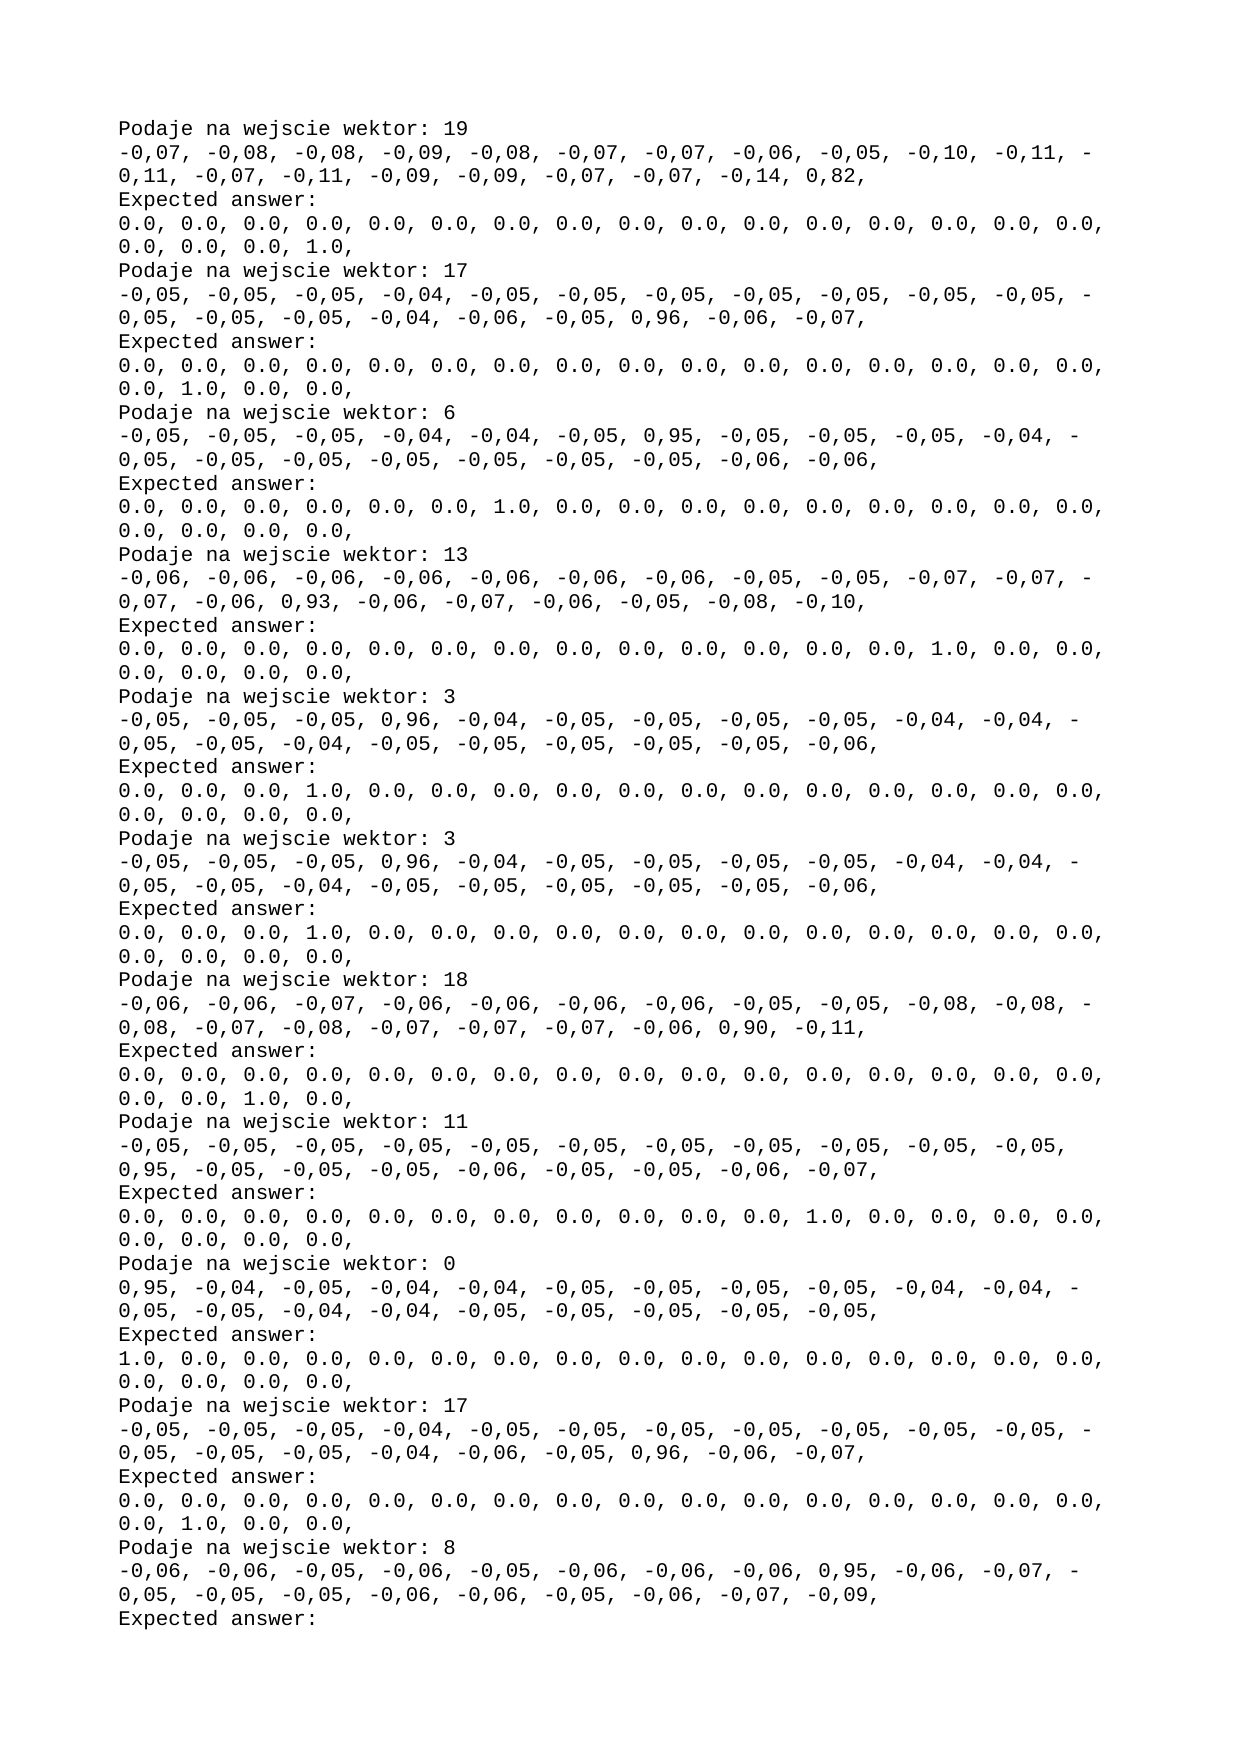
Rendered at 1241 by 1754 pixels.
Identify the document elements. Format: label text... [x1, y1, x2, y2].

text -0,05, -0,05, -0,05, -0,04, -0,04, -0,05, 0,95, -0,05, -0,05, -0,05, -0,04, -0,05, -0,05, -0,05, -0,05, -0,05, -0,05, -0,05, -0,06, -0,06, [118, 426, 1122, 473]
text Podaje na wejscie wektor: 13 [118, 544, 1122, 567]
text Podaje na wejscie wektor: 3 [118, 827, 1122, 851]
text Expected answer: [118, 757, 1122, 780]
text Expected answer: [118, 615, 1122, 638]
text -0,05, -0,05, -0,05, -0,05, -0,05, -0,05, -0,05, -0,05, -0,05, -0,05, -0,05, 0,95, -0,05, -0,05, -0,05, -0,06, -0,05, -0,05, -0,06, -0,07, [118, 1135, 1122, 1182]
text -0,06, -0,06, -0,07, -0,06, -0,06, -0,06, -0,06, -0,05, -0,05, -0,08, -0,08, -0,08, -0,07, -0,08, -0,07, -0,07, -0,07, -0,06, 0,90, -0,11, [118, 993, 1122, 1040]
text 0,95, -0,04, -0,05, -0,04, -0,04, -0,05, -0,05, -0,05, -0,05, -0,04, -0,04, -0,05, -0,05, -0,04, -0,04, -0,05, -0,05, -0,05, -0,05, -0,05, [118, 1277, 1122, 1324]
text Podaje na wejscie wektor: 11 [118, 1111, 1122, 1135]
text 0.0, 0.0, 0.0, 0.0, 0.0, 0.0, 0.0, 0.0, 0.0, 0.0, 0.0, 0.0, 0.0, 0.0, 0.0, 0.0, 0.0, 0.0, 1.0, 0.0, [118, 1064, 1122, 1111]
text Podaje na wejscie wektor: 18 [118, 969, 1122, 993]
text 0.0, 0.0, 0.0, 0.0, 0.0, 0.0, 0.0, 0.0, 0.0, 0.0, 0.0, 0.0, 0.0, 0.0, 0.0, 0.0, 0.0, 1.0, 0.0, 0.0, [118, 1489, 1122, 1537]
text -0,05, -0,05, -0,05, 0,96, -0,04, -0,05, -0,05, -0,05, -0,05, -0,04, -0,04, -0,05, -0,05, -0,04, -0,05, -0,05, -0,05, -0,05, -0,05, -0,06, [118, 851, 1122, 898]
text Expected answer: [118, 1182, 1122, 1206]
text Podaje na wejscie wektor: 6 [118, 402, 1122, 426]
text 0.0, 0.0, 0.0, 0.0, 0.0, 0.0, 0.0, 0.0, 0.0, 0.0, 0.0, 0.0, 0.0, 0.0, 0.0, 0.0, 0.0, 1.0, 0.0, 0.0, [118, 354, 1122, 402]
text 0.0, 0.0, 0.0, 1.0, 0.0, 0.0, 0.0, 0.0, 0.0, 0.0, 0.0, 0.0, 0.0, 0.0, 0.0, 0.0, 0.0, 0.0, 0.0, 0.0, [118, 780, 1122, 827]
text -0,05, -0,05, -0,05, 0,96, -0,04, -0,05, -0,05, -0,05, -0,05, -0,04, -0,04, -0,05, -0,05, -0,04, -0,05, -0,05, -0,05, -0,05, -0,05, -0,06, [118, 709, 1122, 757]
text Podaje na wejscie wektor: 19 [118, 118, 1122, 142]
text Expected answer: [118, 331, 1122, 354]
text 0.0, 0.0, 0.0, 1.0, 0.0, 0.0, 0.0, 0.0, 0.0, 0.0, 0.0, 0.0, 0.0, 0.0, 0.0, 0.0, 0.0, 0.0, 0.0, 0.0, [118, 922, 1122, 969]
text 0.0, 0.0, 0.0, 0.0, 0.0, 0.0, 0.0, 0.0, 0.0, 0.0, 0.0, 1.0, 0.0, 0.0, 0.0, 0.0, 0.0, 0.0, 0.0, 0.0, [118, 1206, 1122, 1253]
text 0.0, 0.0, 0.0, 0.0, 0.0, 0.0, 0.0, 0.0, 0.0, 0.0, 0.0, 0.0, 0.0, 1.0, 0.0, 0.0, 0.0, 0.0, 0.0, 0.0, [118, 638, 1122, 686]
text Expected answer: [118, 189, 1122, 213]
text 0.0, 0.0, 0.0, 0.0, 0.0, 0.0, 0.0, 0.0, 0.0, 0.0, 0.0, 0.0, 0.0, 0.0, 0.0, 0.0, 0.0, 0.0, 0.0, 1.0, [118, 213, 1122, 260]
text Expected answer: [118, 1040, 1122, 1064]
text Podaje na wejscie wektor: 0 [118, 1253, 1122, 1277]
text Expected answer: [118, 1608, 1122, 1631]
text Podaje na wejscie wektor: 3 [118, 686, 1122, 709]
text -0,05, -0,05, -0,05, -0,04, -0,05, -0,05, -0,05, -0,05, -0,05, -0,05, -0,05, -0,05, -0,05, -0,05, -0,04, -0,06, -0,05, 0,96, -0,06, -0,07, [118, 1419, 1122, 1466]
text Expected answer: [118, 1324, 1122, 1348]
text Podaje na wejscie wektor: 17 [118, 260, 1122, 284]
text Podaje na wejscie wektor: 8 [118, 1537, 1122, 1561]
text Expected answer: [118, 898, 1122, 922]
text Podaje na wejscie wektor: 17 [118, 1395, 1122, 1419]
text Expected answer: [118, 473, 1122, 496]
text -0,05, -0,05, -0,05, -0,04, -0,05, -0,05, -0,05, -0,05, -0,05, -0,05, -0,05, -0,05, -0,05, -0,05, -0,04, -0,06, -0,05, 0,96, -0,06, -0,07, [118, 284, 1122, 331]
text 1.0, 0.0, 0.0, 0.0, 0.0, 0.0, 0.0, 0.0, 0.0, 0.0, 0.0, 0.0, 0.0, 0.0, 0.0, 0.0, 0.0, 0.0, 0.0, 0.0, [118, 1348, 1122, 1395]
text Expected answer: [118, 1466, 1122, 1489]
text -0,06, -0,06, -0,06, -0,06, -0,06, -0,06, -0,06, -0,05, -0,05, -0,07, -0,07, -0,07, -0,06, 0,93, -0,06, -0,07, -0,06, -0,05, -0,08, -0,10, [118, 567, 1122, 615]
text -0,07, -0,08, -0,08, -0,09, -0,08, -0,07, -0,07, -0,06, -0,05, -0,10, -0,11, -0,11, -0,07, -0,11, -0,09, -0,09, -0,07, -0,07, -0,14, 0,82, [118, 142, 1122, 189]
text 0.0, 0.0, 0.0, 0.0, 0.0, 0.0, 1.0, 0.0, 0.0, 0.0, 0.0, 0.0, 0.0, 0.0, 0.0, 0.0, 0.0, 0.0, 0.0, 0.0, [118, 496, 1122, 544]
text -0,06, -0,06, -0,05, -0,06, -0,05, -0,06, -0,06, -0,06, 0,95, -0,06, -0,07, -0,05, -0,05, -0,05, -0,06, -0,06, -0,05, -0,06, -0,07, -0,09, [118, 1561, 1122, 1608]
